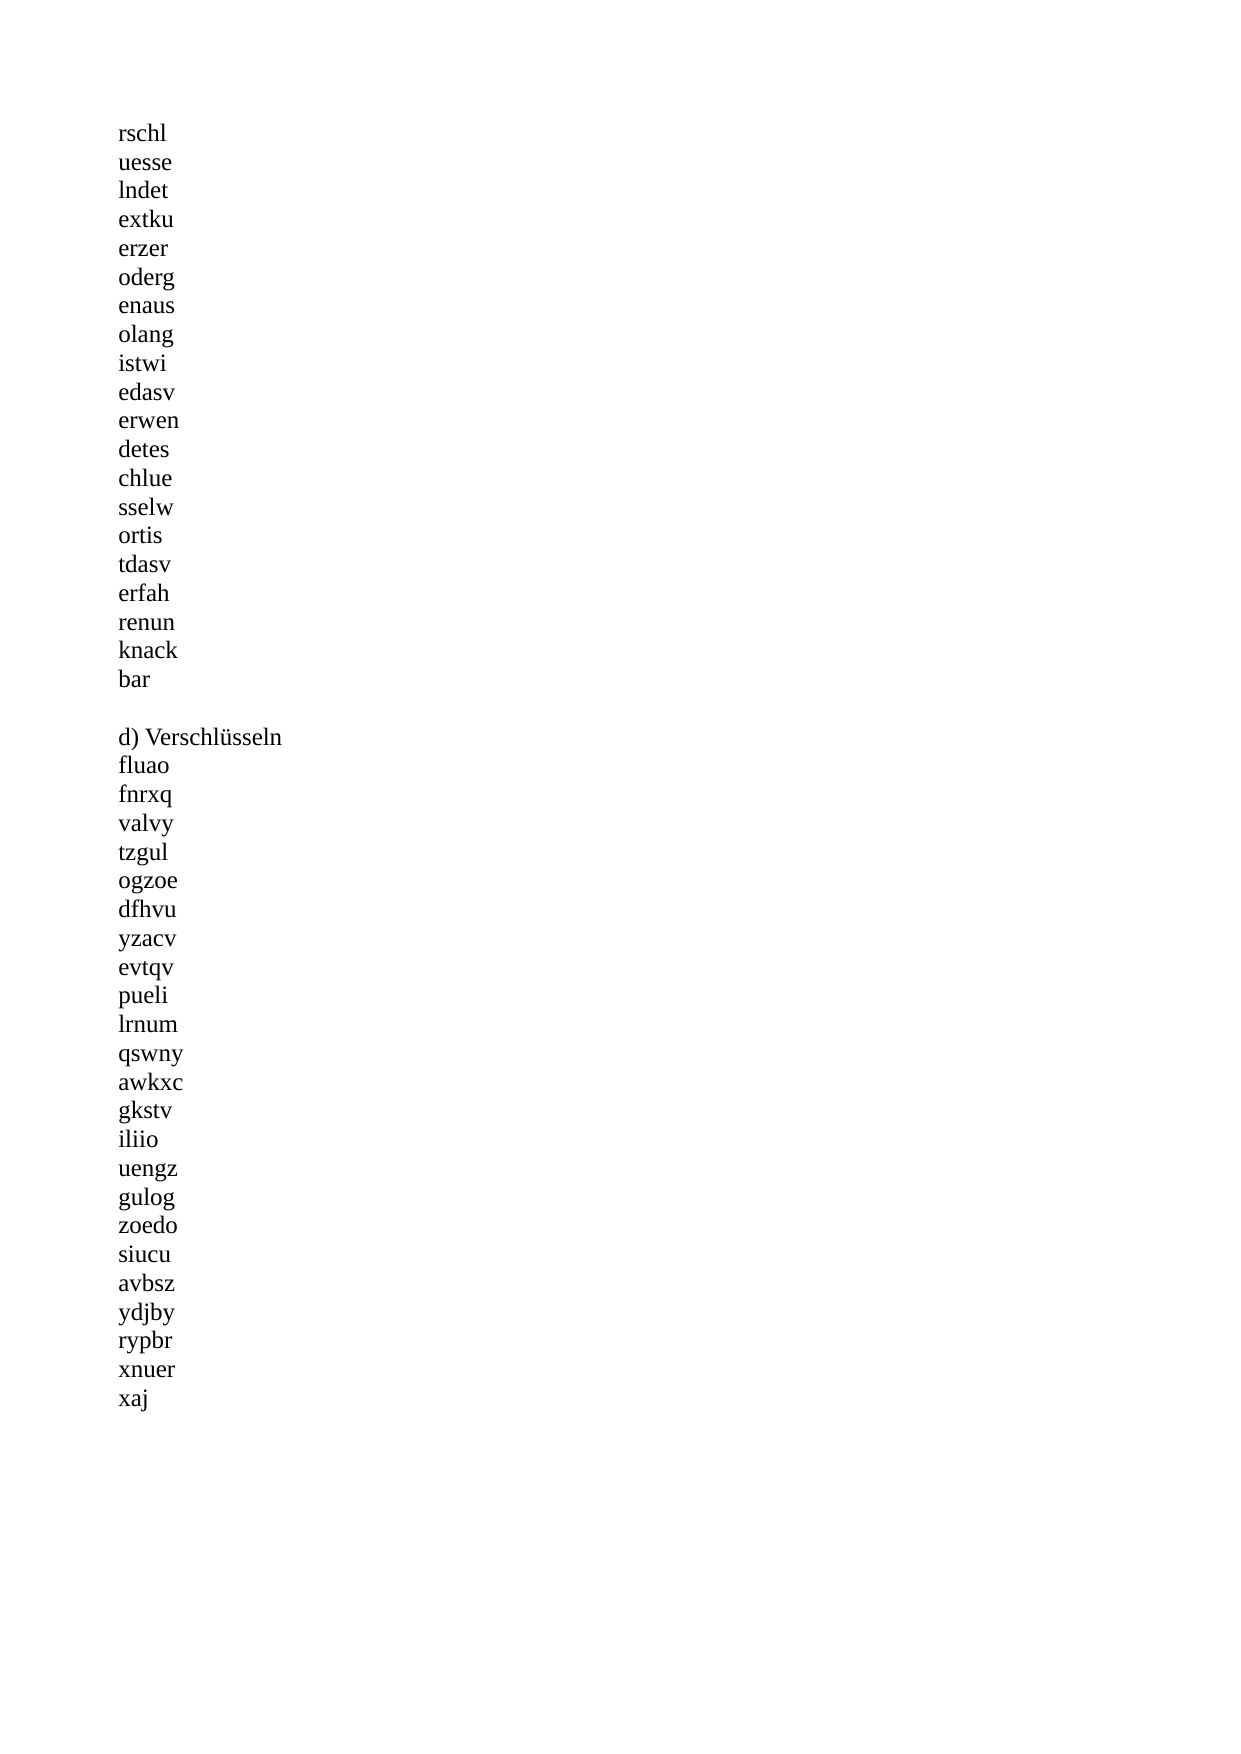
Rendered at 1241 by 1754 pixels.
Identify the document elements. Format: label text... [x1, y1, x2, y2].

text erzer [118, 233, 1122, 262]
text evtqv [118, 952, 1122, 981]
text edasv [118, 377, 1122, 406]
text awkxc [118, 1067, 1122, 1096]
text ogzoe [118, 866, 1122, 894]
text extku [118, 204, 1122, 233]
text gulog [118, 1182, 1122, 1211]
text erfah [118, 578, 1122, 607]
text olang [118, 319, 1122, 348]
text avbsz [118, 1268, 1122, 1297]
text istwi [118, 348, 1122, 377]
text iliio [118, 1124, 1122, 1153]
text detes [118, 434, 1122, 463]
text fluao [118, 751, 1122, 779]
text knack [118, 636, 1122, 664]
text xnuer [118, 1354, 1122, 1383]
text erwen [118, 406, 1122, 434]
text qswny [118, 1038, 1122, 1067]
text bar [118, 664, 1122, 693]
text fnrxq [118, 779, 1122, 808]
text lndet [118, 176, 1122, 204]
text sselw [118, 492, 1122, 521]
text d) Verschlüsseln [118, 722, 1122, 751]
text rschl [118, 118, 1122, 147]
text chlue [118, 463, 1122, 492]
text rypbr [118, 1326, 1122, 1354]
text zoedo [118, 1211, 1122, 1239]
text tdasv [118, 549, 1122, 578]
text siucu [118, 1239, 1122, 1268]
text yzacv [118, 923, 1122, 952]
text ortis [118, 521, 1122, 549]
text pueli [118, 981, 1122, 1009]
text lrnum [118, 1009, 1122, 1038]
text ydjby [118, 1297, 1122, 1326]
text uengz [118, 1153, 1122, 1182]
text valvy [118, 808, 1122, 837]
text dfhvu [118, 894, 1122, 923]
text oderg [118, 262, 1122, 291]
text xaj [118, 1383, 1122, 1412]
text renun [118, 607, 1122, 636]
text enaus [118, 291, 1122, 319]
text tzgul [118, 837, 1122, 866]
text uesse [118, 147, 1122, 176]
text gkstv [118, 1096, 1122, 1124]
